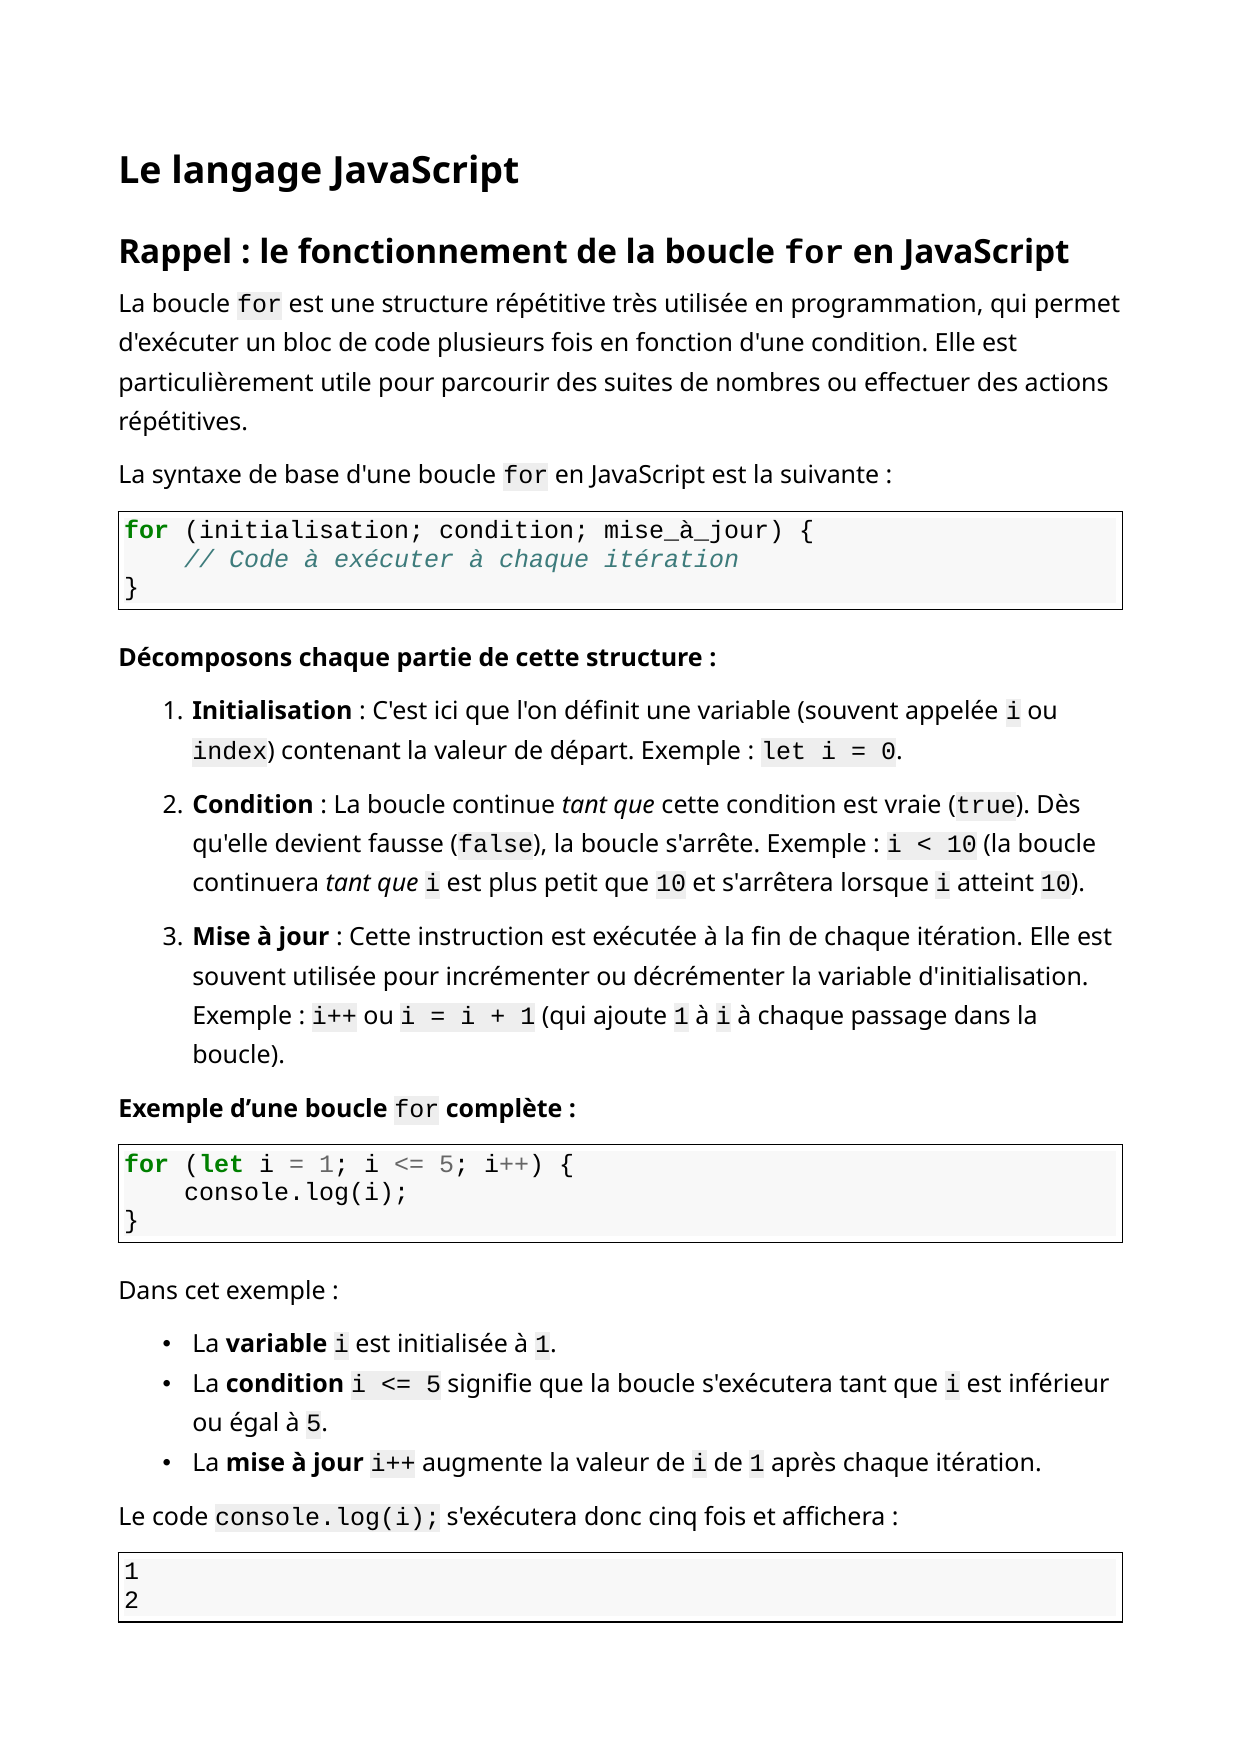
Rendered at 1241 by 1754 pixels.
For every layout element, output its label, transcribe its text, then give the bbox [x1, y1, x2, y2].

list La variable i est initialisée à 1. [162, 1326, 1122, 1360]
text Exemple d’une boucle for complète : [118, 1090, 1122, 1125]
list Mise à jour : Cette instruction est exécutée à la fin de chaque itération. Elle est souvent utilisée pour incrémenter ou décrémenter la variable d'initialisation. Exemple : i++ ou i = i + 1 (qui ajoute 1 à i à chaque passage dans la boucle). [162, 919, 1122, 1071]
table_header 1 2 [119, 1553, 1122, 1621]
table_header for (initialisation; condition; mise_à_jour) { // Code à exécuter à chaque itération } [119, 512, 1122, 609]
subtitle Rappel : le fonctionnement de la boucle for en JavaScript [118, 227, 1122, 273]
text Décomposons chaque partie de cette structure : [118, 639, 1122, 673]
text La syntaxe de base d'une boucle for en JavaScript est la suivante : [118, 457, 1122, 491]
subtitle Le langage JavaScript [118, 143, 1122, 194]
list Condition : La boucle continue tant que cette condition est vraie (true). Dès qu'elle devient fausse (false), la boucle s'arrête. Exemple : i < 10 (la boucle continuera tant que i est plus petit que 10 et s'arrêtera lorsque i atteint 10). [162, 786, 1122, 899]
subtitle Le code console.log(i); s'exécutera donc cinq fois et affichera : [118, 1498, 1122, 1532]
list La mise à jour i++ augmente la valeur de i de 1 après chaque itération. [162, 1444, 1122, 1478]
list Initialisation : C'est ici que l'on définit une variable (souvent appelée i ou index) contenant la valeur de départ. Exemple : let i = 0. [162, 693, 1122, 767]
text La boucle for est une structure répétitive très utilisée en programmation, qui permet d'exécuter un bloc de code plusieurs fois en fonction d'une condition. Elle est particulièrement utile pour parcourir des suites de nombres ou effectuer des actions répétitives. [118, 286, 1122, 437]
list La condition i <= 5 signifie que la boucle s'exécutera tant que i est inférieur ou égal à 5. [162, 1366, 1122, 1439]
table_header for (let i = 1; i <= 5; i++) { console.log(i); } [119, 1145, 1122, 1242]
text Dans cet exemple : [118, 1272, 1122, 1306]
